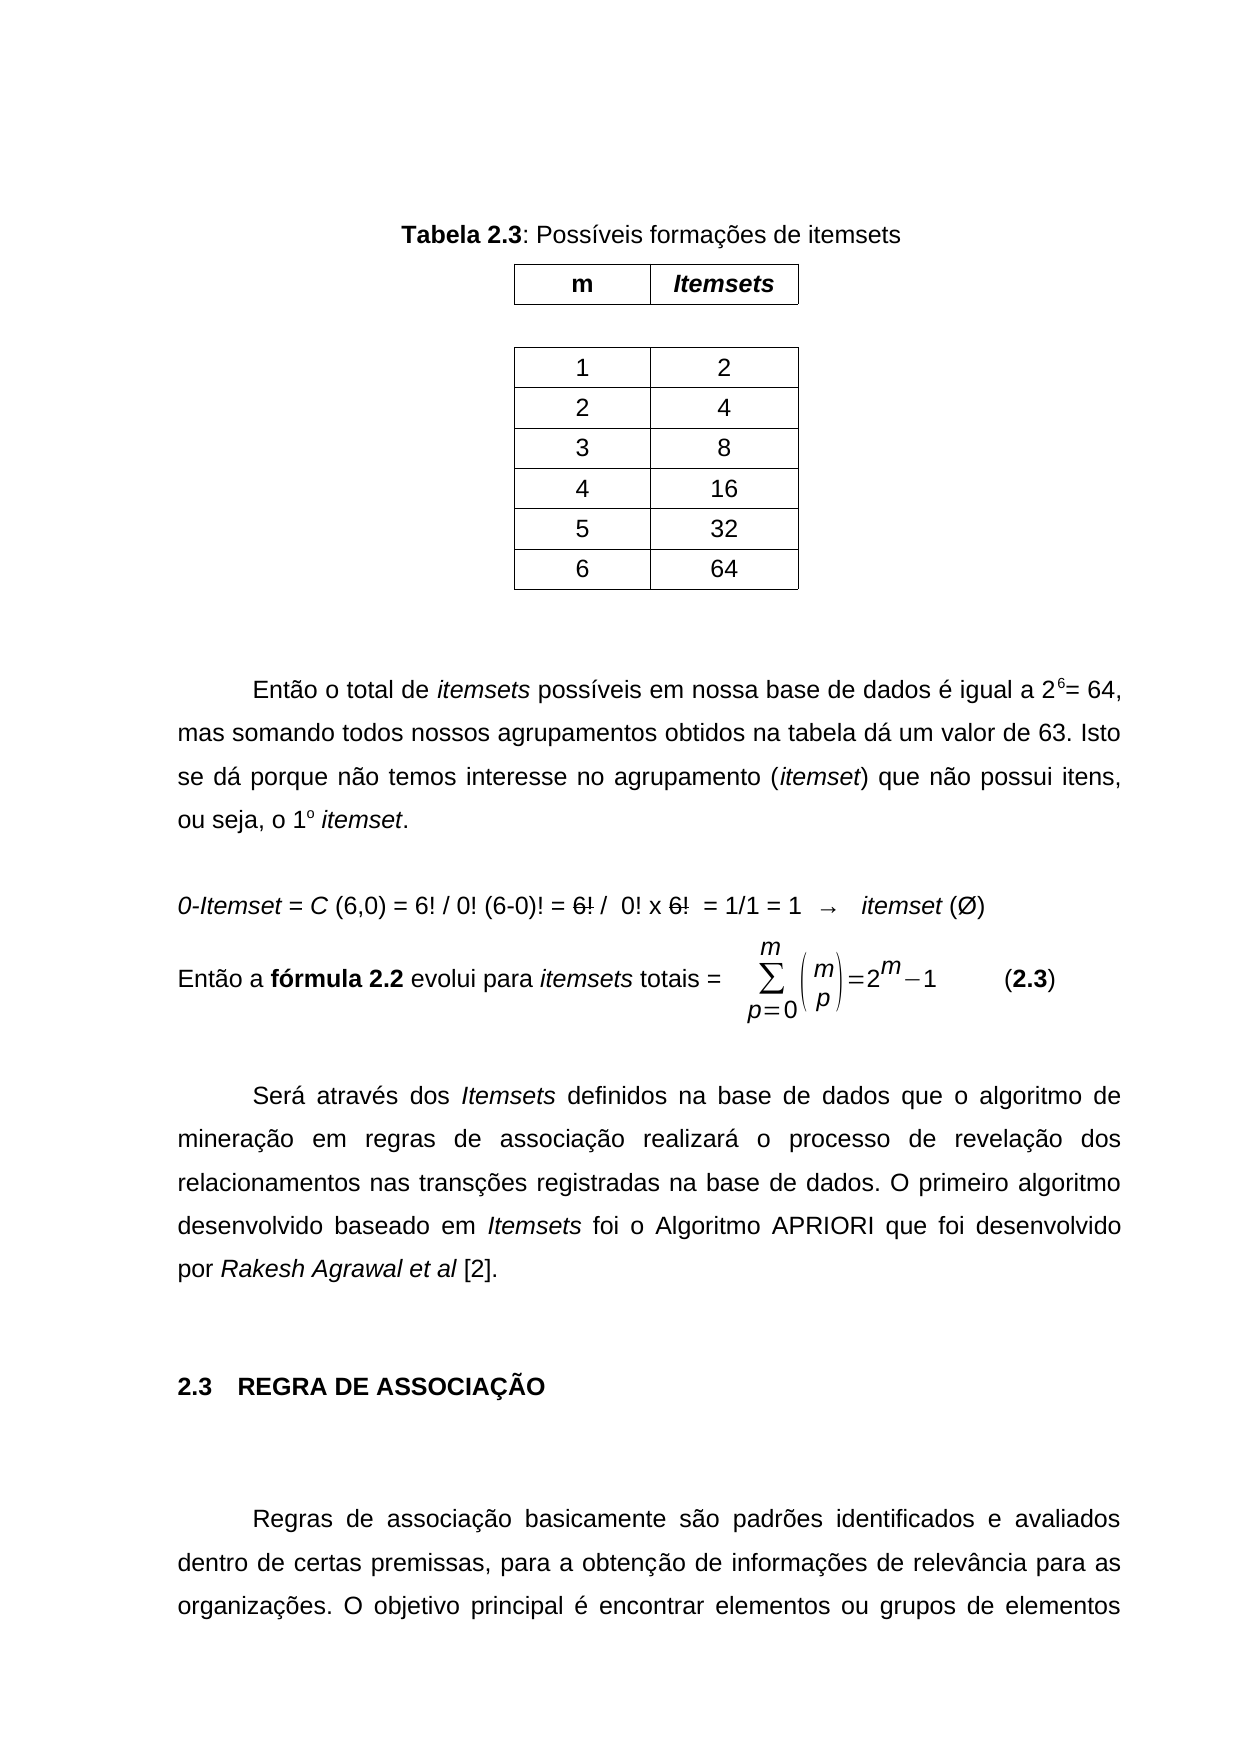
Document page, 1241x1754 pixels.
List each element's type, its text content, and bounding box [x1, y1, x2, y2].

subtitle REGRA DE ASSOCIAÇÃO [177, 1372, 1122, 1401]
text Tabela 2.3: Possíveis formações de itemsets [177, 220, 1122, 249]
table_cell 64 [651, 550, 798, 589]
table_cell 4 [651, 388, 798, 428]
table_header 2 [651, 348, 798, 387]
text Então a fórmula 2.2 evolui para itemsets totais = (2.3) [177, 934, 1122, 1024]
text Regras de associação basicamente são padrões identificados e avaliados dentro de certas premissas, para a obtenção de informações de relevância para as organizações. O objetivo principal é encontrar elementos ou grupos de elementos [177, 1504, 1122, 1619]
table_cell 6 [515, 550, 650, 589]
table_header Itemsets [651, 265, 798, 304]
table_header 1 [515, 348, 650, 387]
table_header m [515, 265, 650, 304]
text Será através dos Itemsets definidos na base de dados que o algoritmo de mineração em regras de associação realizará o processo de revelação dos relacionamentos nas transções registradas na base de dados. O primeiro algoritmo desenvolvido baseado em Itemsets foi o Algoritmo APRIORI que foi desenvolvido por Rakesh Agrawal et al [2]. [177, 1081, 1122, 1283]
text Então o total de itemsets possíveis em nossa base de dados é igual a 26= 64, mas somando todos nossos agrupamentos obtidos na tabela dá um valor de 63. Isto se dá porque não temos interesse no agrupamento (itemset) que não possui itens, ou seja, o 1o itemset. [177, 675, 1122, 833]
table_cell 8 [651, 429, 798, 468]
table_cell 3 [515, 429, 650, 468]
table_cell 4 [515, 469, 650, 508]
table_cell 2 [515, 388, 650, 428]
table_cell 5 [515, 509, 650, 548]
table_cell 32 [651, 509, 798, 548]
table_cell 16 [651, 469, 798, 508]
text 0-Itemset = C (6,0) = 6! / 0! (6-0)! = 6! / 0! x 6! = 1/1 = 1 → itemset (Ø) [177, 891, 1122, 919]
